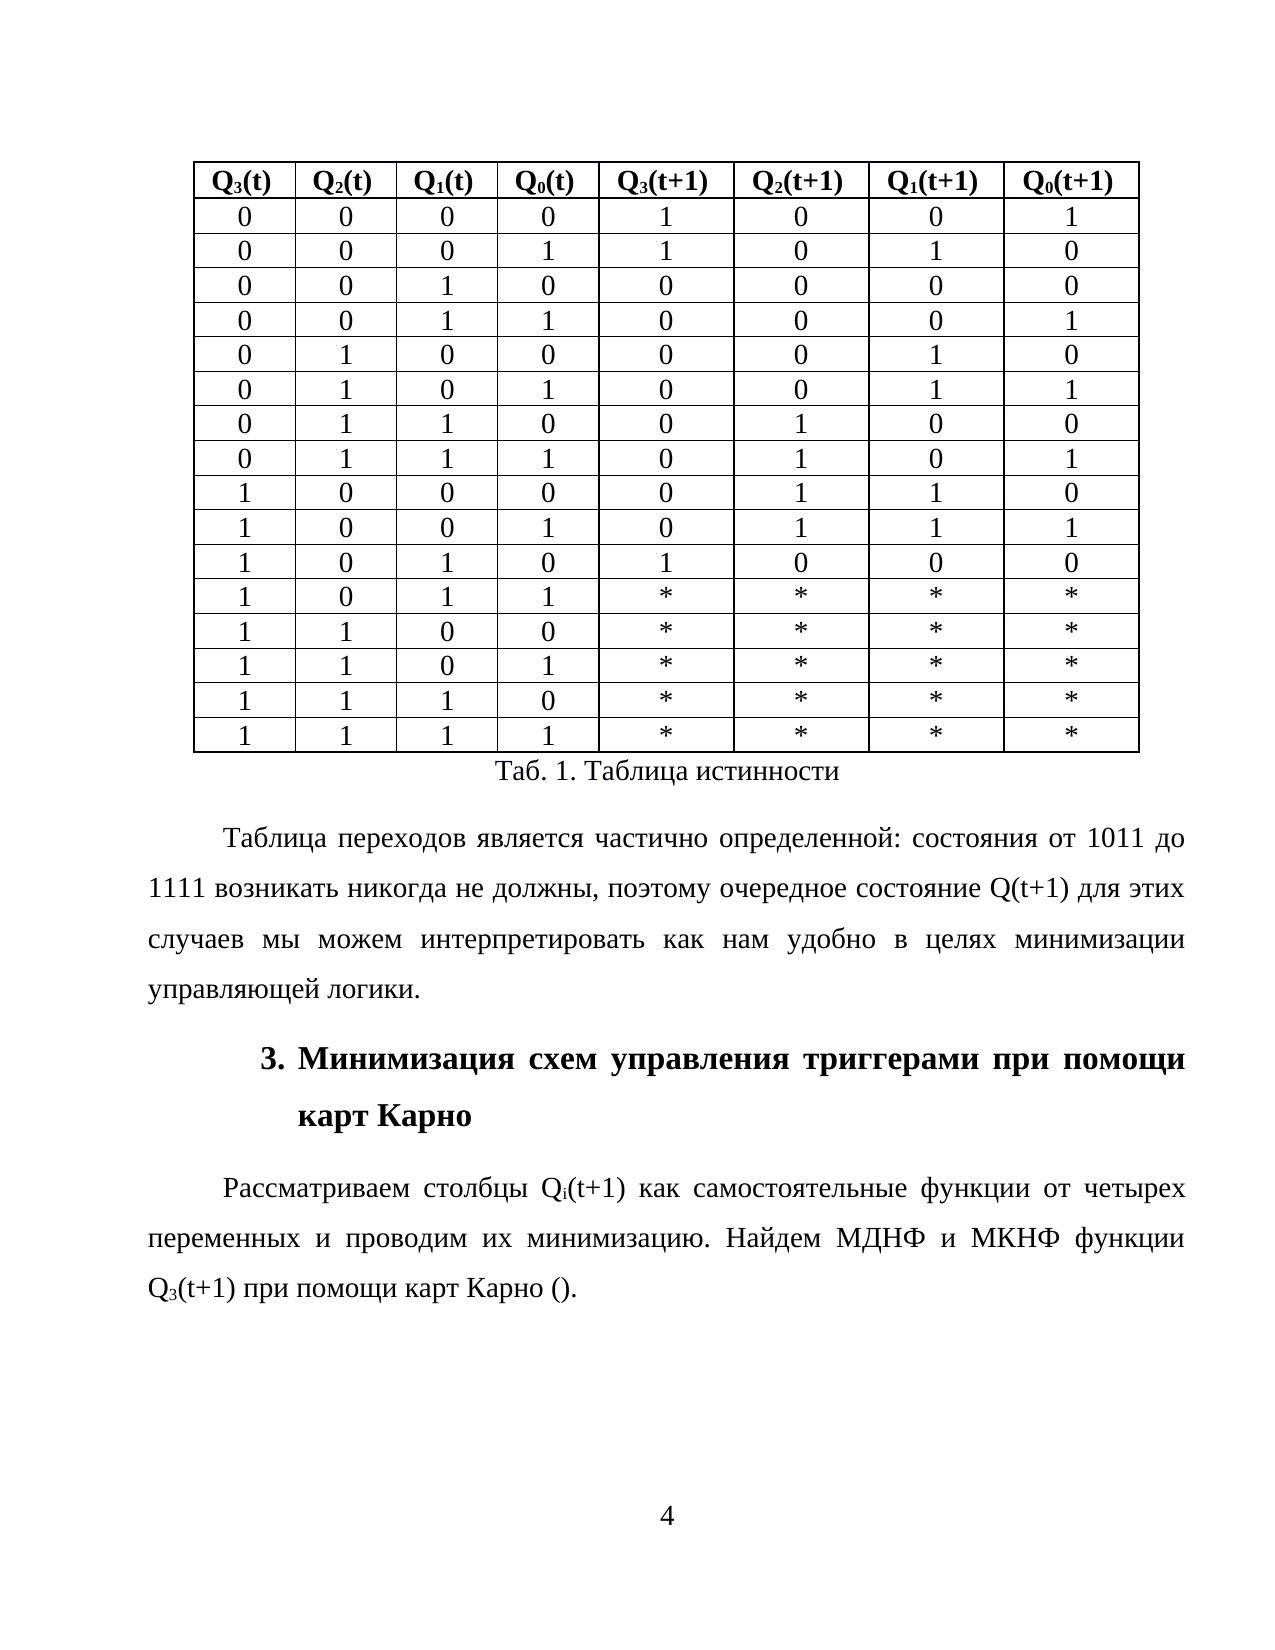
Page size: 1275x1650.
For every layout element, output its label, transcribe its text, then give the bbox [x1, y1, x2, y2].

table_cell 0 [600, 303, 733, 336]
table_cell * [870, 683, 1003, 717]
table_cell 0 [498, 406, 598, 440]
table_cell 0 [397, 476, 497, 509]
table_cell 1 [870, 337, 1003, 371]
table_cell 0 [498, 337, 598, 371]
table_cell 1 [397, 268, 497, 302]
table_cell 0 [195, 303, 295, 336]
table_cell 1 [498, 510, 598, 544]
table_cell 1 [498, 372, 598, 405]
table_cell 1 [296, 649, 396, 682]
table_cell 1 [195, 614, 295, 647]
table_header Q3(t+1) [600, 163, 733, 197]
text Рассматриваем столбцы Qi(t+1) как самостоятельные функции от четырех переменных и проводим их минимизацию. Найдем МДНФ и МКНФ функции Q3(t+1) при помощи карт Карно (). [148, 1170, 1186, 1304]
table_cell 0 [296, 579, 396, 613]
table_cell 1 [397, 718, 497, 751]
table_cell 0 [195, 372, 295, 405]
table_cell 0 [1005, 337, 1138, 371]
table_cell 1 [397, 545, 497, 578]
table_cell 1 [296, 683, 396, 717]
table_cell * [735, 683, 868, 717]
table_cell 0 [195, 268, 295, 302]
table_cell 0 [600, 337, 733, 371]
table_cell 0 [498, 268, 598, 302]
table_cell 0 [397, 510, 497, 544]
table_cell * [600, 649, 733, 682]
table_cell 0 [397, 372, 497, 405]
table_cell 1 [195, 718, 295, 751]
table_cell 1 [296, 406, 396, 440]
table_cell 0 [735, 303, 868, 336]
table_cell 0 [1005, 406, 1138, 440]
table_cell 1 [600, 545, 733, 578]
table_cell 0 [498, 614, 598, 647]
table_cell 1 [397, 441, 497, 474]
table_cell 1 [195, 579, 295, 613]
table_cell 0 [735, 199, 868, 232]
table_cell 0 [296, 234, 396, 267]
table_cell 0 [195, 199, 295, 232]
table_cell 1 [296, 372, 396, 405]
table_cell 0 [498, 199, 598, 232]
table_cell 1 [735, 441, 868, 474]
table_cell 1 [397, 579, 497, 613]
table_cell 0 [735, 545, 868, 578]
table_cell 1 [735, 510, 868, 544]
table_cell 1 [195, 545, 295, 578]
table_cell 0 [195, 441, 295, 474]
table_header Q1(t+1) [870, 163, 1003, 197]
table_cell * [600, 718, 733, 751]
table_cell 1 [498, 303, 598, 336]
table_cell 0 [195, 337, 295, 371]
table_cell * [735, 649, 868, 682]
table_cell 0 [870, 268, 1003, 302]
table_cell * [1005, 718, 1138, 751]
table_cell * [870, 649, 1003, 682]
table_cell 1 [397, 303, 497, 336]
table_cell 1 [1005, 510, 1138, 544]
table_cell 1 [1005, 303, 1138, 336]
text Таб. 1. Таблица истинности [148, 753, 1186, 787]
table_header Q1(t) [397, 163, 497, 197]
table_cell 1 [498, 718, 598, 751]
table_cell 1 [870, 234, 1003, 267]
table_cell 0 [735, 372, 868, 405]
table_cell * [1005, 614, 1138, 647]
table_cell 1 [870, 372, 1003, 405]
table_cell 0 [600, 476, 733, 509]
table_cell 1 [498, 441, 598, 474]
table_cell 1 [296, 337, 396, 371]
table_cell 0 [1005, 476, 1138, 509]
table_cell 0 [397, 199, 497, 232]
table_header Q2(t+1) [735, 163, 868, 197]
table_header Q0(t) [498, 163, 598, 197]
table_cell 1 [397, 406, 497, 440]
table_cell 0 [397, 614, 497, 647]
table_cell 1 [498, 579, 598, 613]
table_cell * [600, 614, 733, 647]
table_cell * [735, 579, 868, 613]
table_cell 1 [1005, 441, 1138, 474]
table_cell 0 [735, 234, 868, 267]
table_cell 0 [600, 510, 733, 544]
table_cell 1 [296, 718, 396, 751]
table_cell 0 [195, 406, 295, 440]
table_cell 1 [498, 649, 598, 682]
table_cell 0 [1005, 545, 1138, 578]
table_header Q3(t) [195, 163, 295, 197]
table_cell 0 [870, 441, 1003, 474]
table_cell 0 [296, 476, 396, 509]
table_cell 0 [296, 545, 396, 578]
table_cell 0 [1005, 234, 1138, 267]
table_cell 0 [397, 649, 497, 682]
table_cell 0 [296, 303, 396, 336]
table_cell * [1005, 649, 1138, 682]
table_cell 1 [195, 510, 295, 544]
table_cell 1 [397, 683, 497, 717]
table_header Q0(t+1) [1005, 163, 1138, 197]
table_cell * [1005, 683, 1138, 717]
list Минимизация схем управления триггерами при помощи карт Карно [260, 1038, 1186, 1134]
table_cell 0 [296, 199, 396, 232]
table_cell 0 [600, 372, 733, 405]
table_header Q2(t) [296, 163, 396, 197]
table_cell 0 [870, 545, 1003, 578]
table_cell 0 [498, 683, 598, 717]
table_cell 1 [1005, 199, 1138, 232]
table_cell 0 [296, 268, 396, 302]
table_cell 0 [498, 545, 598, 578]
table_cell * [735, 614, 868, 647]
table_cell 0 [600, 268, 733, 302]
table_cell 1 [1005, 372, 1138, 405]
table_cell 0 [735, 337, 868, 371]
table_cell 0 [397, 234, 497, 267]
table_cell 0 [1005, 268, 1138, 302]
table_cell 1 [195, 476, 295, 509]
table_cell * [870, 614, 1003, 647]
table_cell 1 [195, 649, 295, 682]
table_cell 0 [870, 303, 1003, 336]
table_cell * [735, 718, 868, 751]
table_cell 0 [195, 234, 295, 267]
table_cell 1 [735, 476, 868, 509]
table_cell 1 [195, 683, 295, 717]
table_cell 0 [498, 476, 598, 509]
table_cell 0 [600, 406, 733, 440]
table_cell 0 [870, 199, 1003, 232]
table_cell 1 [296, 614, 396, 647]
table_cell 0 [296, 510, 396, 544]
table_cell 1 [735, 406, 868, 440]
table_cell 0 [870, 406, 1003, 440]
table_cell * [600, 579, 733, 613]
table_cell 1 [600, 234, 733, 267]
table_cell 0 [397, 337, 497, 371]
table_cell * [1005, 579, 1138, 613]
table_cell 1 [296, 441, 396, 474]
table_cell 1 [870, 476, 1003, 509]
table_cell * [870, 718, 1003, 751]
text Таблица переходов является частично определенной: состояния от 1011 до 1111 возникать никогда не должны, поэтому очередное состояние Q(t+1) для этих случаев мы можем интерпретировать как нам удобно в целях минимизации управляющей логики. [148, 820, 1186, 1005]
table_cell 1 [870, 510, 1003, 544]
table_cell * [600, 683, 733, 717]
table_cell 1 [498, 234, 598, 267]
table_cell 1 [600, 199, 733, 232]
table_cell * [870, 579, 1003, 613]
table_cell 0 [600, 441, 733, 474]
table_cell 0 [735, 268, 868, 302]
